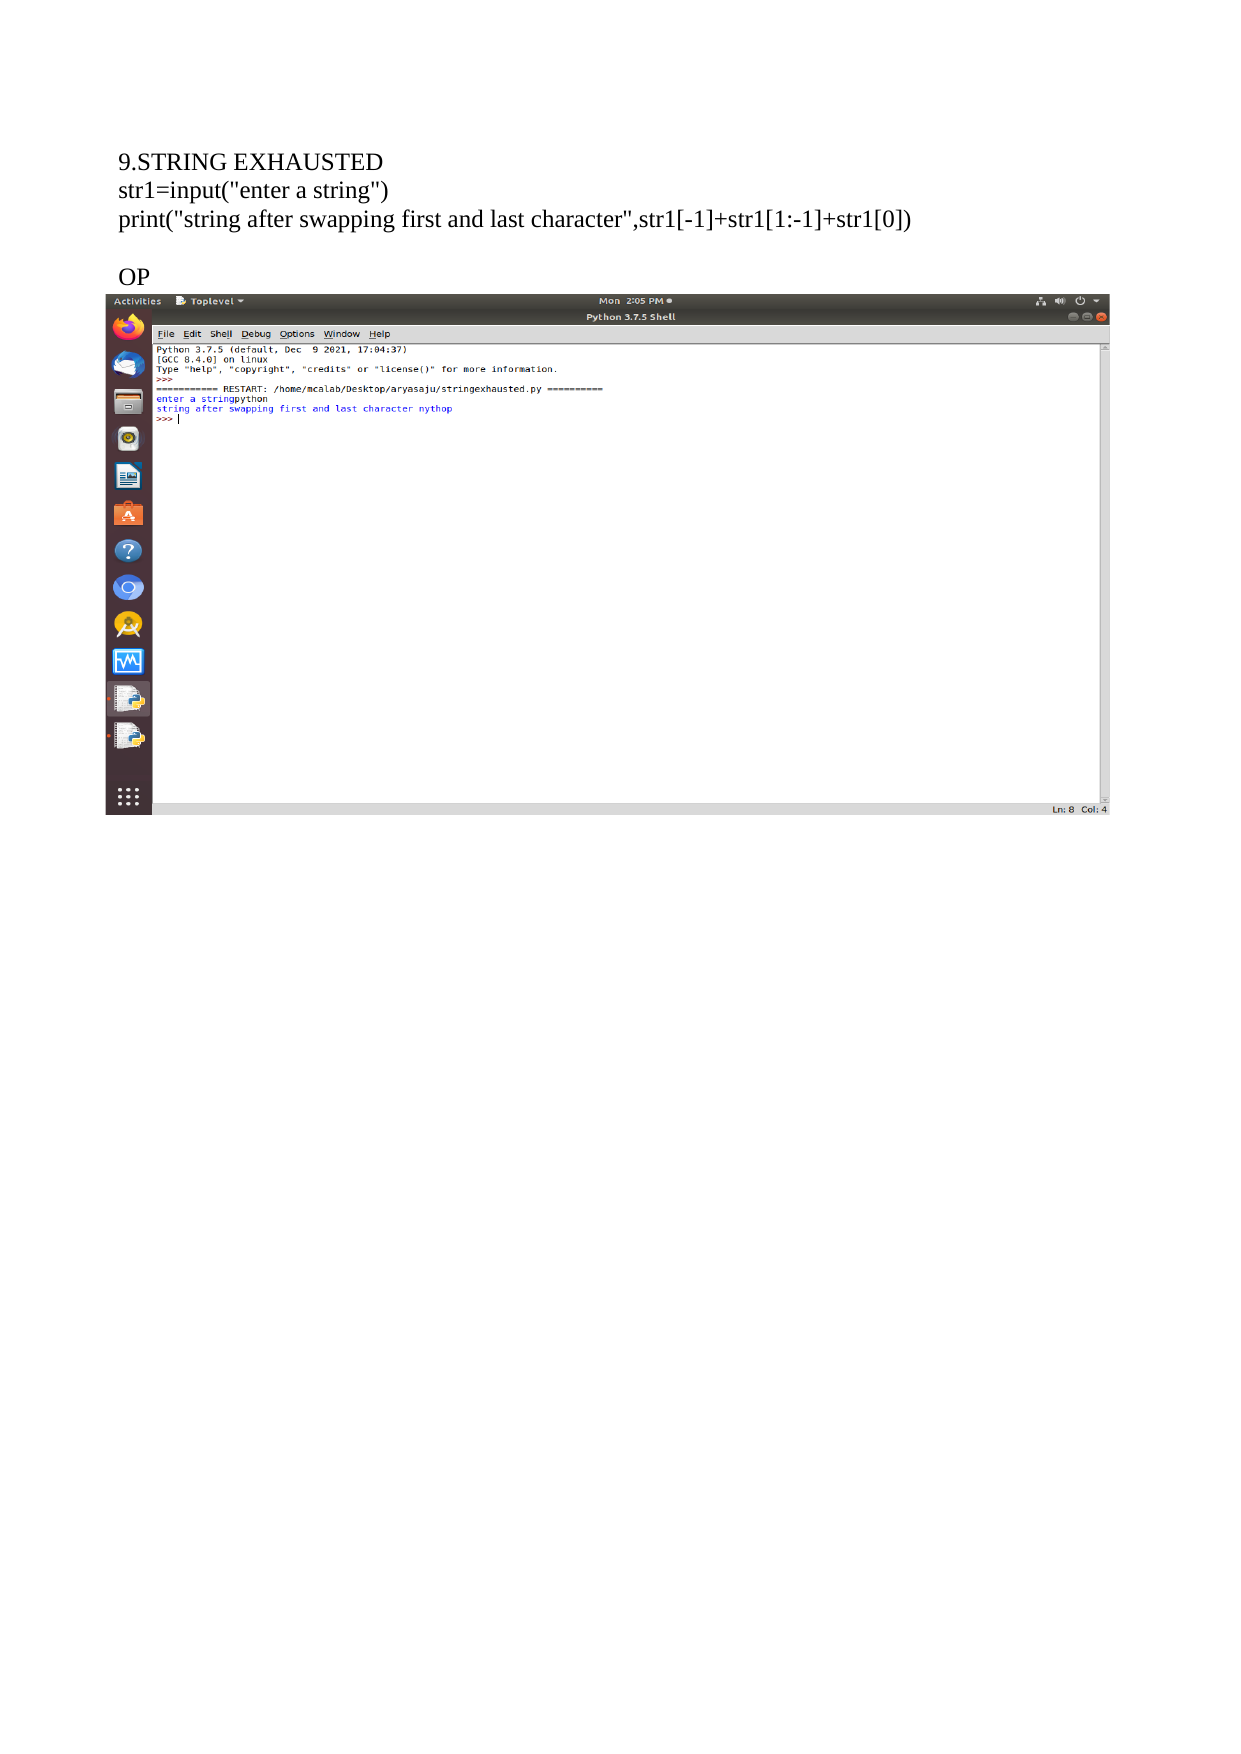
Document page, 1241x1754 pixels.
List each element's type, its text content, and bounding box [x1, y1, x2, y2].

text print("string after swapping first and last character",str1[-1]+str1[1:-1]+str1[0]) [118, 204, 1122, 233]
text OP [118, 262, 1122, 291]
text str1=input("enter a string") [118, 176, 1122, 204]
text 9.STRING EXHAUSTED [118, 147, 1122, 176]
picture [105, 294, 1110, 815]
